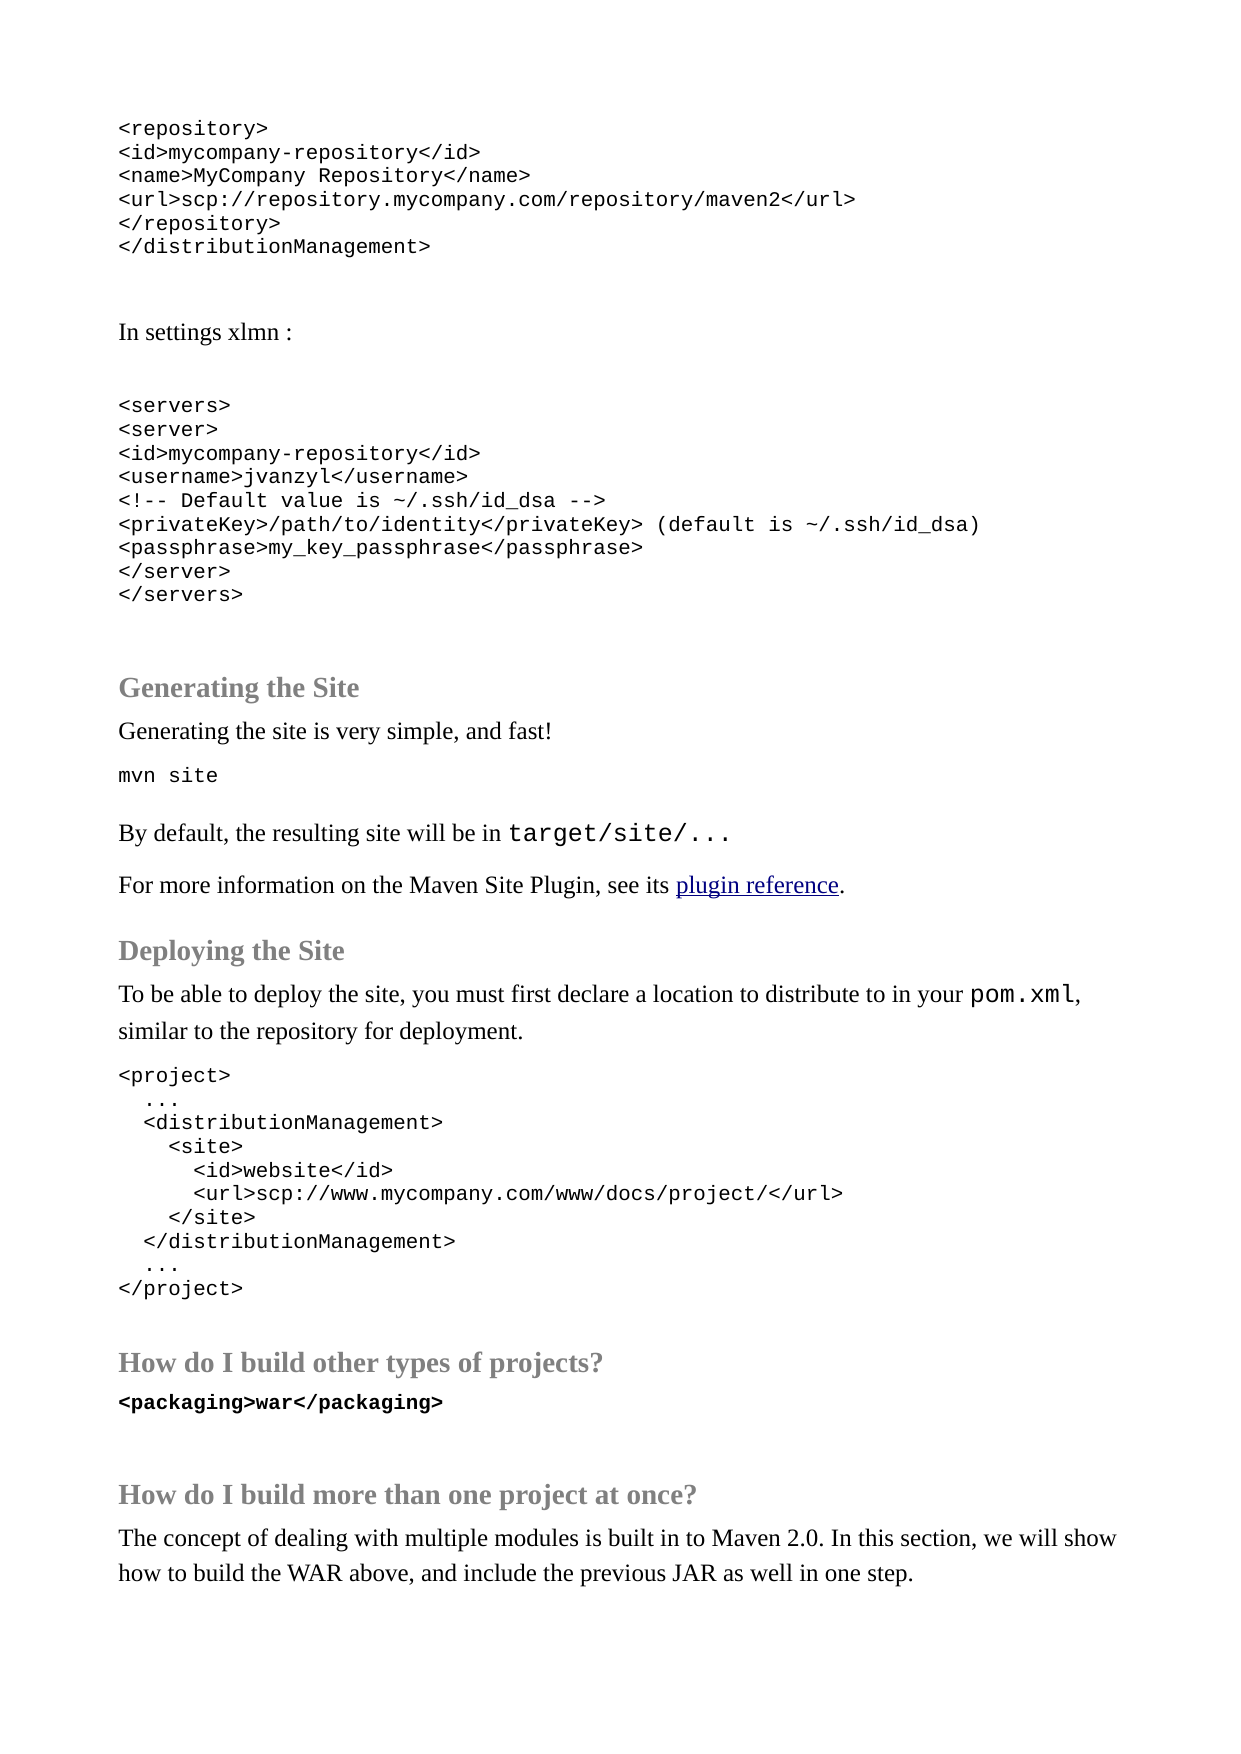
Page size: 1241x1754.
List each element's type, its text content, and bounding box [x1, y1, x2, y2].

subtitle Generating the Site [118, 670, 1122, 703]
text mvn site [118, 765, 1122, 789]
text <server> [118, 419, 1122, 443]
subtitle Deploying the Site [118, 933, 1122, 967]
text <site> [118, 1136, 1122, 1160]
text To be able to deploy the site, you must first declare a location to distribute to in your pom.xml, similar to the repository for deployment. [118, 979, 1122, 1045]
text <id>website</id> [118, 1160, 1122, 1183]
text <id>mycompany-repository</id> [118, 142, 1122, 165]
text </distributionManagement> [118, 236, 1122, 260]
text <repository> [118, 118, 1122, 142]
text <username>jvanzyl</username> [118, 466, 1122, 490]
text <project> [118, 1065, 1122, 1089]
subtitle How do I build other types of projects? [118, 1346, 1122, 1379]
text </distributionManagement> [118, 1231, 1122, 1254]
text </site> [118, 1207, 1122, 1231]
text <servers> [118, 395, 1122, 419]
text ... [118, 1254, 1122, 1278]
text </server> [118, 561, 1122, 584]
text </repository> [118, 213, 1122, 236]
text <id>mycompany-repository</id> [118, 443, 1122, 466]
subtitle How do I build more than one project at once? [118, 1477, 1122, 1511]
text <url>scp://www.mycompany.com/www/docs/project/</url> [118, 1183, 1122, 1207]
text The concept of dealing with multiple modules is built in to Maven 2.0. In this section, we will show how to build the WAR above, and include the previous JAR as well in one step. [118, 1523, 1122, 1586]
text Generating the site is very simple, and fast! [118, 716, 1122, 745]
text By default, the resulting site will be in target/site/... [118, 818, 1122, 849]
text In settings xlmn : [118, 317, 1122, 346]
text </project> [118, 1278, 1122, 1302]
text </servers> [118, 584, 1122, 608]
text <!-- Default value is ~/.ssh/id_dsa --> <privateKey>/path/to/identity</privateKey> (default is ~/.ssh/id_dsa) <passphrase>my_key_passphrase</passphrase> [118, 490, 1122, 561]
text <name>MyCompany Repository</name> <url>scp://repository.mycompany.com/repository/maven2</url> [118, 165, 1122, 213]
text ... [118, 1089, 1122, 1112]
text <distributionManagement> [118, 1112, 1122, 1136]
text For more information on the Maven Site Plugin, see its plugin reference. [118, 870, 1122, 898]
text <packaging>war</packaging> [118, 1392, 1122, 1415]
